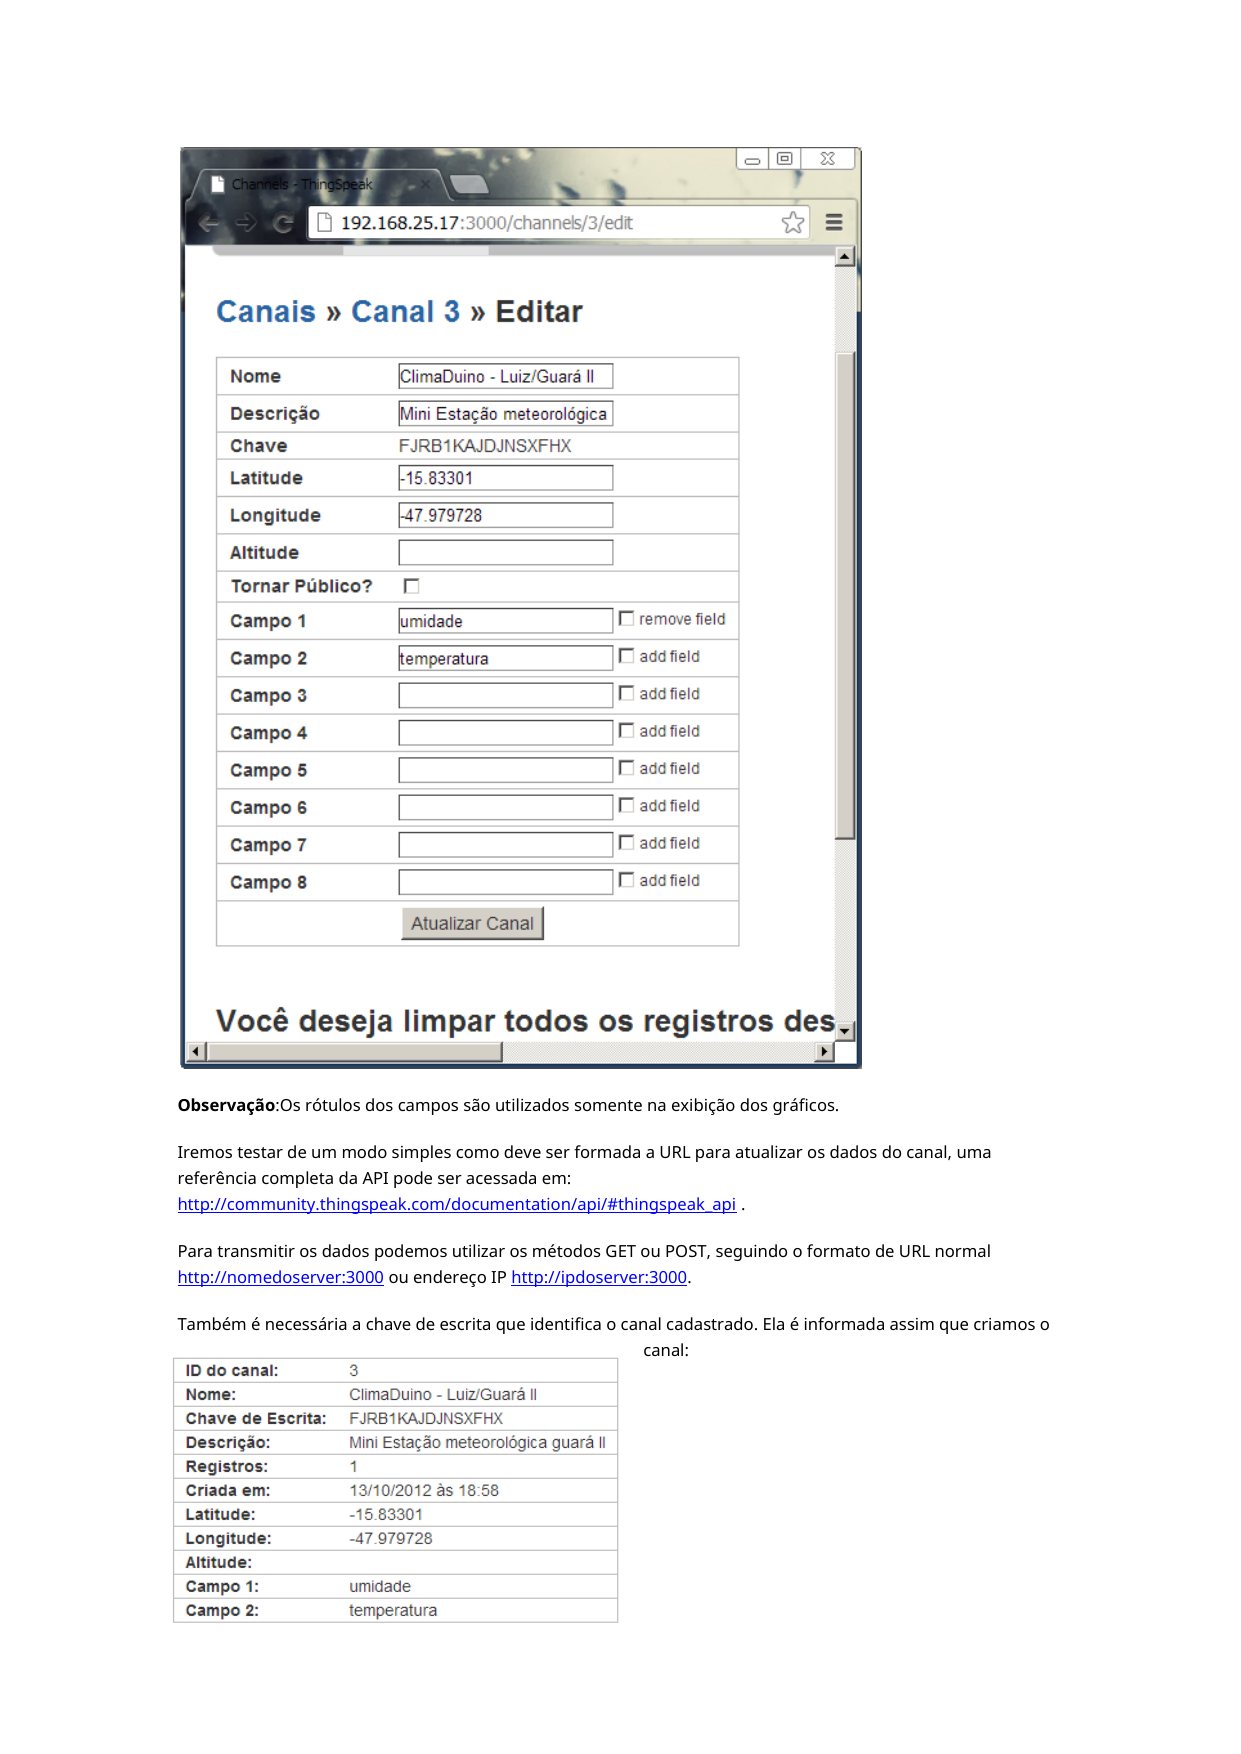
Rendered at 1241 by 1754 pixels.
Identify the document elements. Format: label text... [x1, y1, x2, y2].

picture [167, 1349, 625, 1633]
text Para transmitir os dados podemos utilizar os métodos GET ou POST, seguindo o formato de URL normal http://nomedoserver:3000 ou endereço IP http://ipdoserver:3000. [177, 1240, 1063, 1288]
text Também é necessária a chave de escrita que identifica o canal cadastrado. Ela é informada assim que criamos o canal: [177, 1313, 1063, 1361]
text Observação:Os rótulos dos campos são utilizados somente na exibição dos gráficos. [177, 1094, 1063, 1117]
picture [180, 147, 862, 1069]
text Iremos testar de um modo simples como deve ser formada a URL para atualizar os dados do canal, uma referência completa da API pode ser acessada em: http://community.thingspeak.com/documentation/api/#thingspeak_api . [177, 1141, 1063, 1216]
